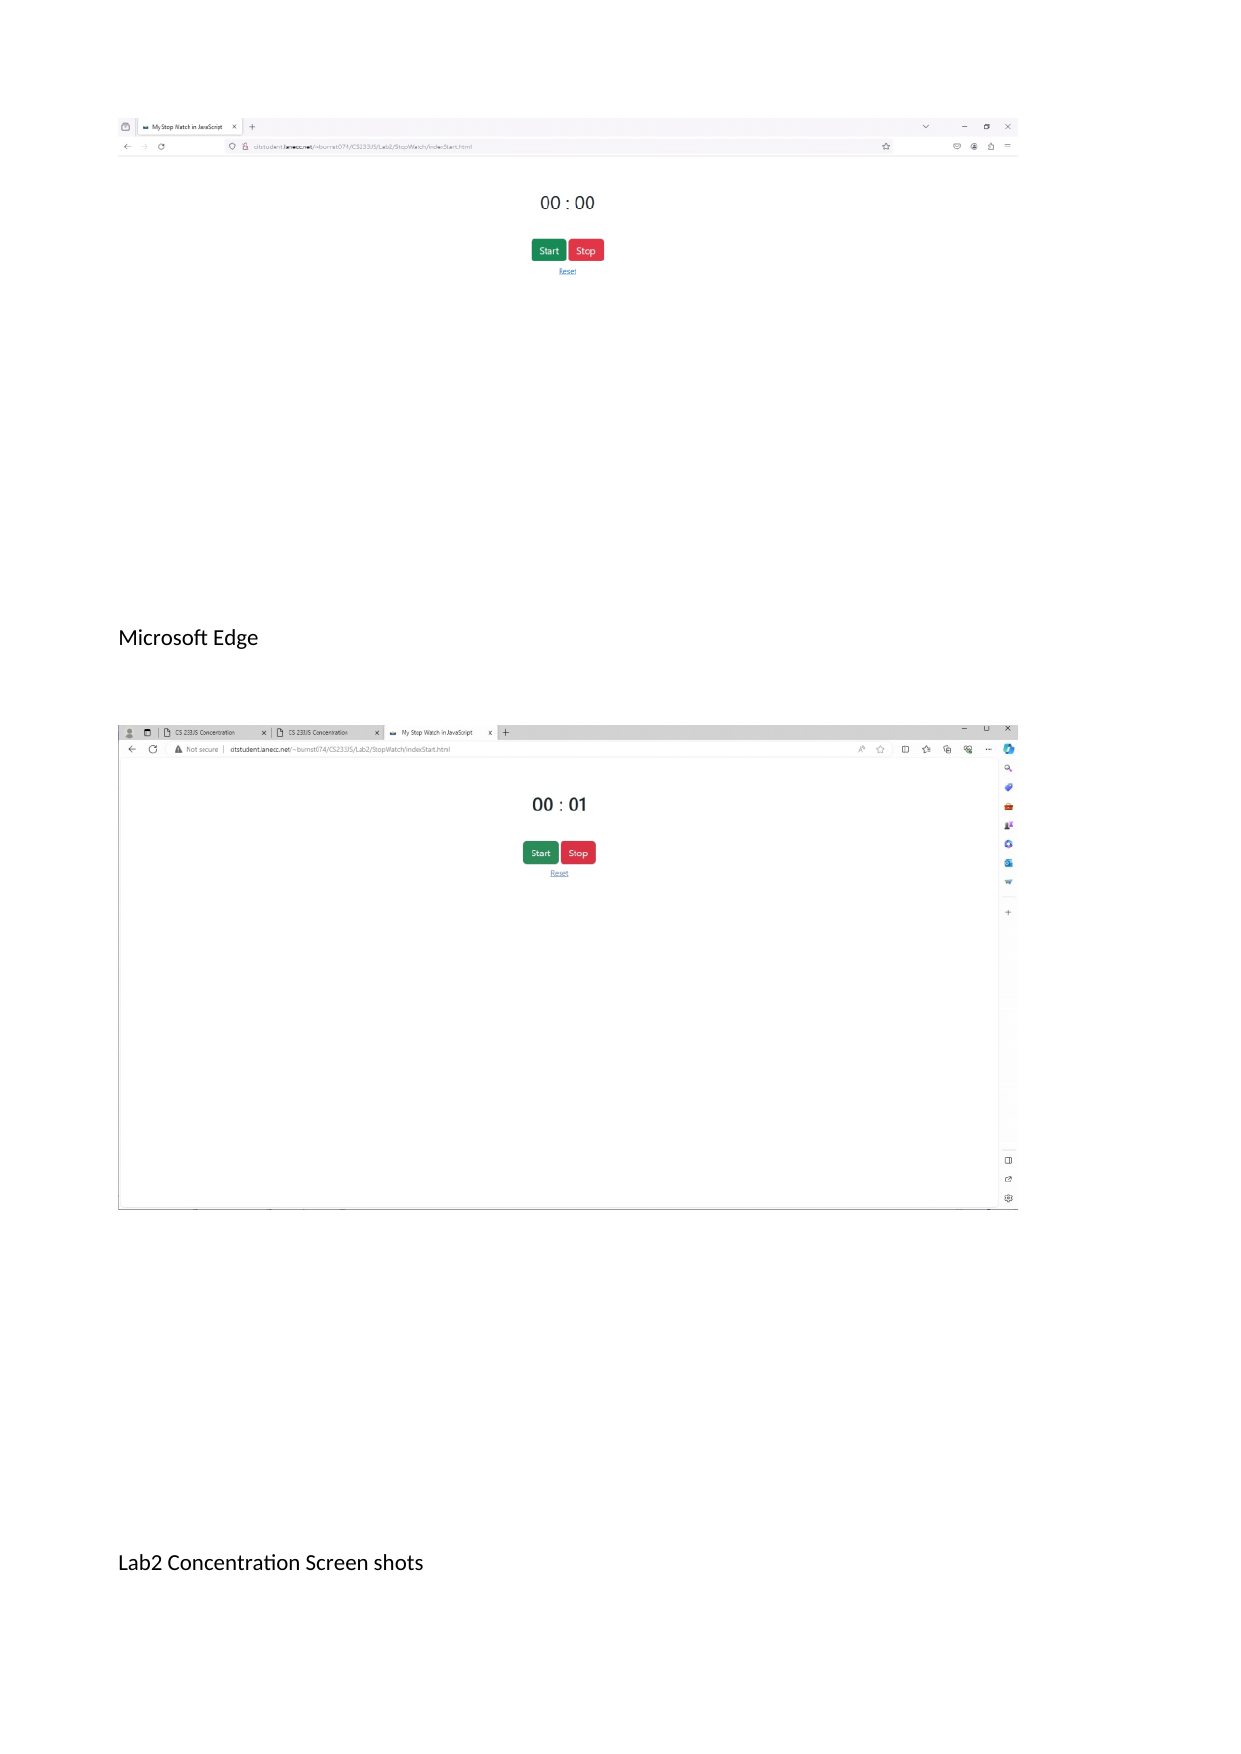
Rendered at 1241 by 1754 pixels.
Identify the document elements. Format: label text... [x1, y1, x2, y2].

text Microsoft Edge [118, 623, 1122, 651]
text Lab2 Concentration Screen shots [118, 1548, 1122, 1577]
